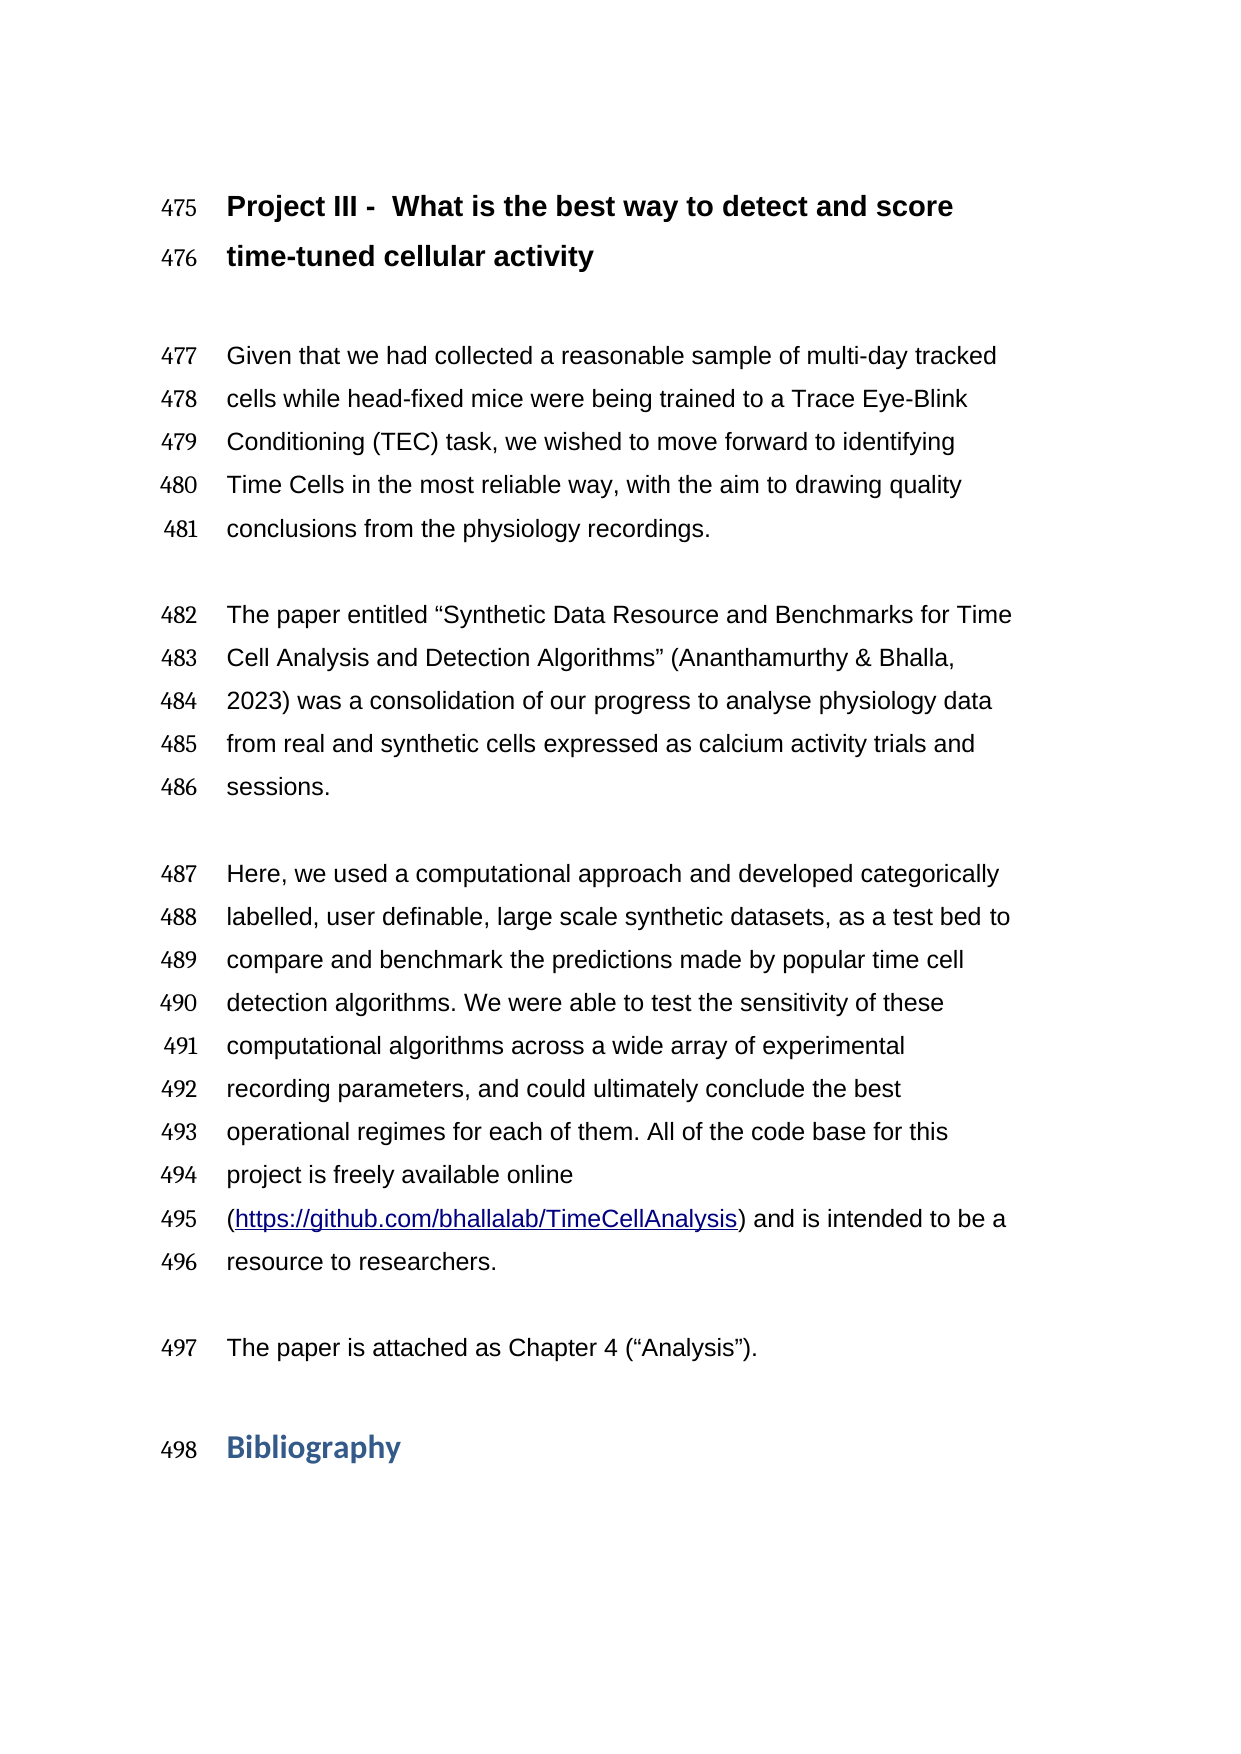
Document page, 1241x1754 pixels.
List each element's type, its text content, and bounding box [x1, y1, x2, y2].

text Given that we had collected a reasonable sample of multi-day tracked cells while head-fixed mice were being trained to a Trace Eye-Blink Conditioning (TEC) task, we wished to move forward to identifying Time Cells in the most reliable way, with the aim to drawing quality conclusions from the physiology recordings. [226, 341, 1014, 542]
text The paper entitled “Synthetic Data Resource and Benchmarks for Time Cell Analysis and Detection Algorithms” (Ananthamurthy & Bhalla, 2023) was a consolidation of our progress to analyse physiology data from real and synthetic cells expressed as calcium activity trials and sessions. [226, 600, 1014, 801]
text The paper is attached as Chapter 4 (“Analysis”). [226, 1333, 1014, 1362]
text Here, we used a computational approach and developed categorically labelled, user definable, large scale synthetic datasets, as a test bed to compare and benchmark the predictions made by popular time cell detection algorithms. We were able to test the sensitivity of these computational algorithms across a wide array of experimental recording parameters, and could ultimately conclude the best operational regimes for each of them. All of the code base for this project is freely available online (https://github.com/bhallalab/TimeCellAnalysis) and is intended to be a resource to researchers. [226, 858, 1014, 1275]
subtitle Project III - What is the best way to detect and score time-tuned cellular activity [226, 189, 1014, 273]
subtitle Bibliography [226, 1426, 1014, 1467]
